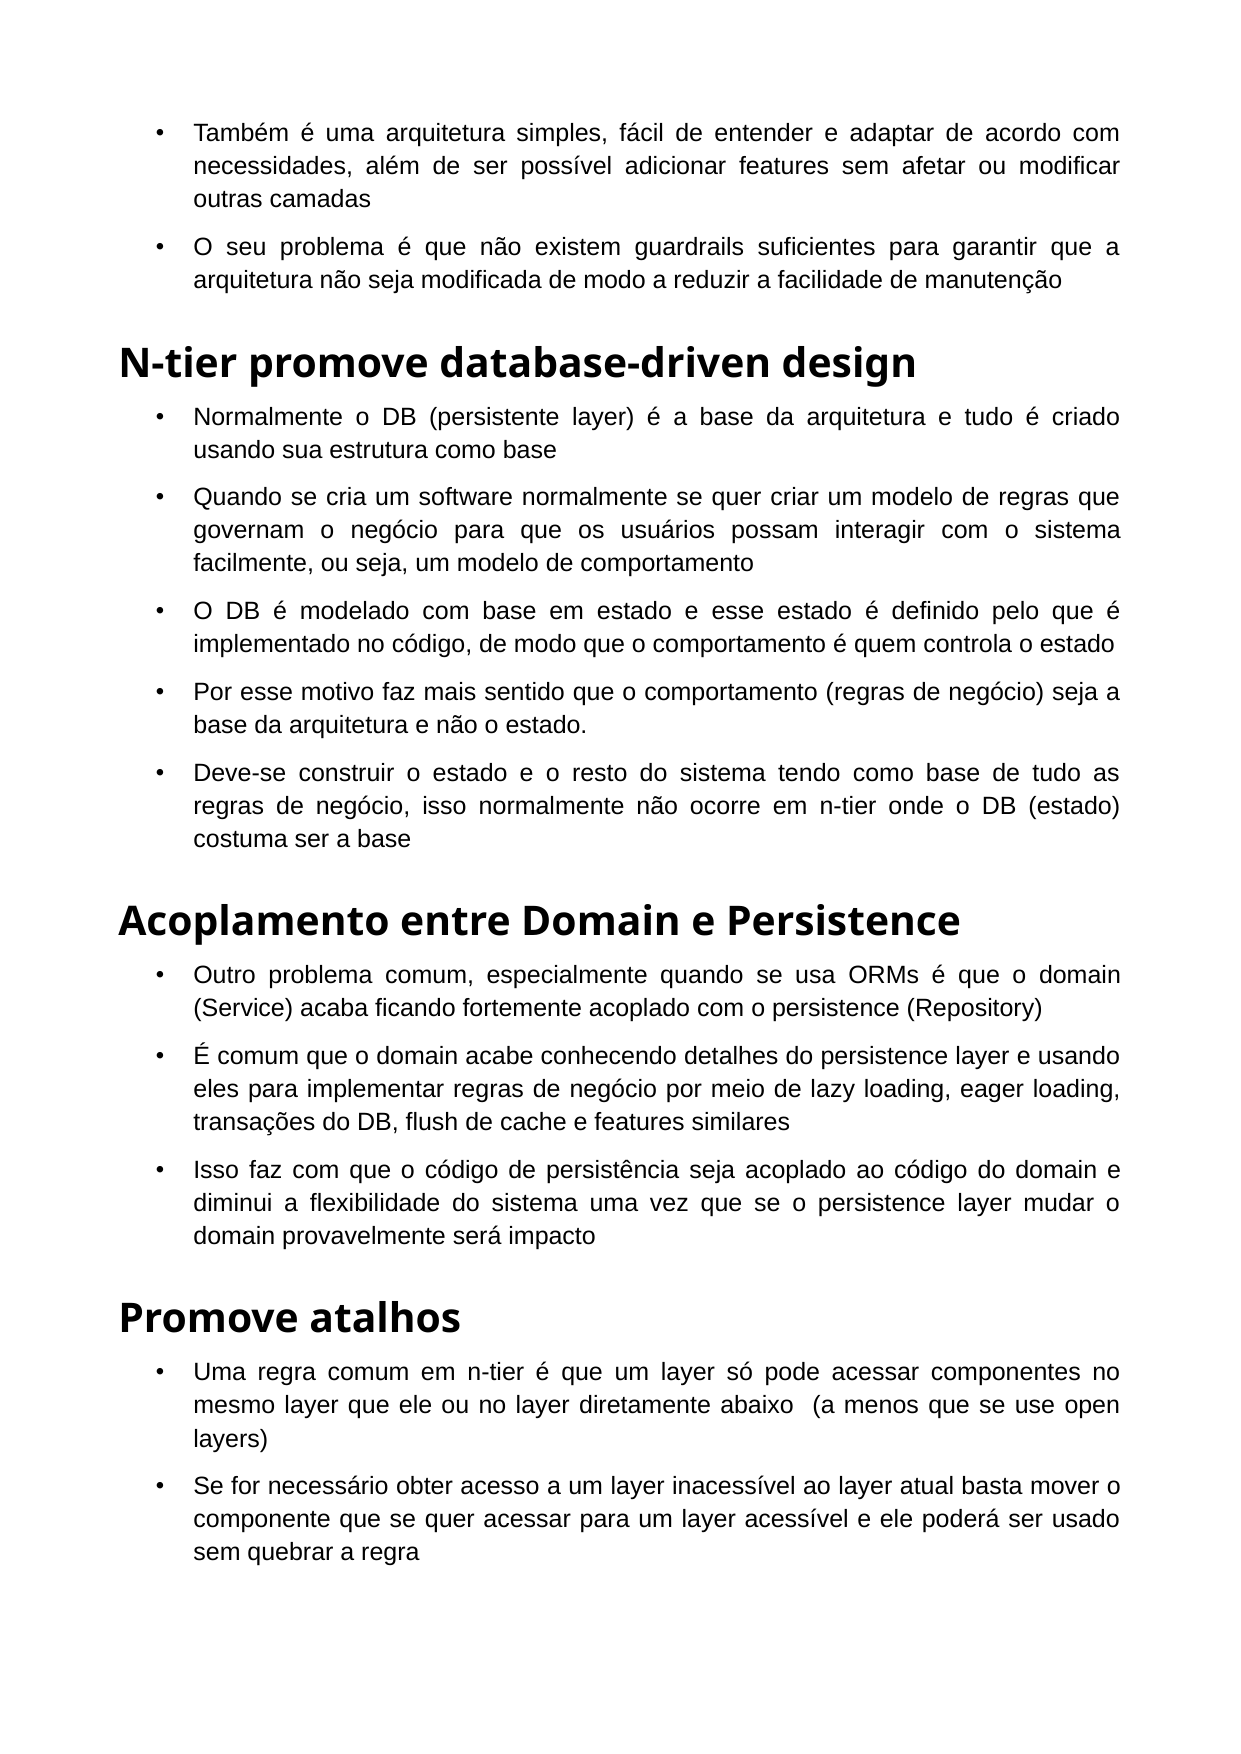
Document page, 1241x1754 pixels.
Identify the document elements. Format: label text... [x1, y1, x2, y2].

list Se for necessário obter acesso a um layer inacessível ao layer atual basta mover o componente que se quer acessar para um layer acessível e ele poderá ser usado sem quebrar a regra [156, 1471, 1122, 1566]
list É comum que o domain acabe conhecendo detalhes do persistence layer e usando eles para implementar regras de negócio por meio de lazy loading, eager loading, transações do DB, flush de cache e features similares [156, 1041, 1122, 1136]
list O DB é modelado com base em estado e esse estado é definido pelo que é implementado no código, de modo que o comportamento é quem controla o estado [156, 596, 1122, 658]
list Isso faz com que o código de persistência seja acoplado ao código do domain e diminui a flexibilidade do sistema uma vez que se o persistence layer mudar o domain provavelmente será impacto [156, 1155, 1122, 1249]
list Deve-se construir o estado e o resto do sistema tendo como base de tudo as regras de negócio, isso normalmente não ocorre em n-tier onde o DB (estado) costuma ser a base [156, 757, 1122, 852]
list Normalmente o DB (persistente layer) é a base da arquitetura e tudo é criado usando sua estrutura como base [156, 402, 1122, 463]
list O seu problema é que não existem guardrails suficientes para garantir que a arquitetura não seja modificada de modo a reduzir a facilidade de manutenção [156, 232, 1122, 294]
subtitle Promove atalhos [118, 1289, 1122, 1345]
list Quando se cria um software normalmente se quer criar um modelo de regras que governam o negócio para que os usuários possam interagir com o sistema facilmente, ou seja, um modelo de comportamento [156, 482, 1122, 577]
subtitle N-tier promove database-driven design [118, 333, 1122, 389]
list Também é uma arquitetura simples, fácil de entender e adaptar de acordo com necessidades, além de ser possível adicionar features sem afetar ou modificar outras camadas [156, 118, 1122, 213]
list Por esse motivo faz mais sentido que o comportamento (regras de negócio) seja a base da arquitetura e não o estado. [156, 677, 1122, 739]
list Uma regra comum em n-tier é que um layer só pode acessar componentes no mesmo layer que ele ou no layer diretamente abaixo (a menos que se use open layers) [156, 1357, 1122, 1452]
list Outro problema comum, especialmente quando se usa ORMs é que o domain (Service) acaba ficando fortemente acoplado com o persistence (Repository) [156, 960, 1122, 1022]
subtitle Acoplamento entre Domain e Persistence [118, 892, 1122, 948]
